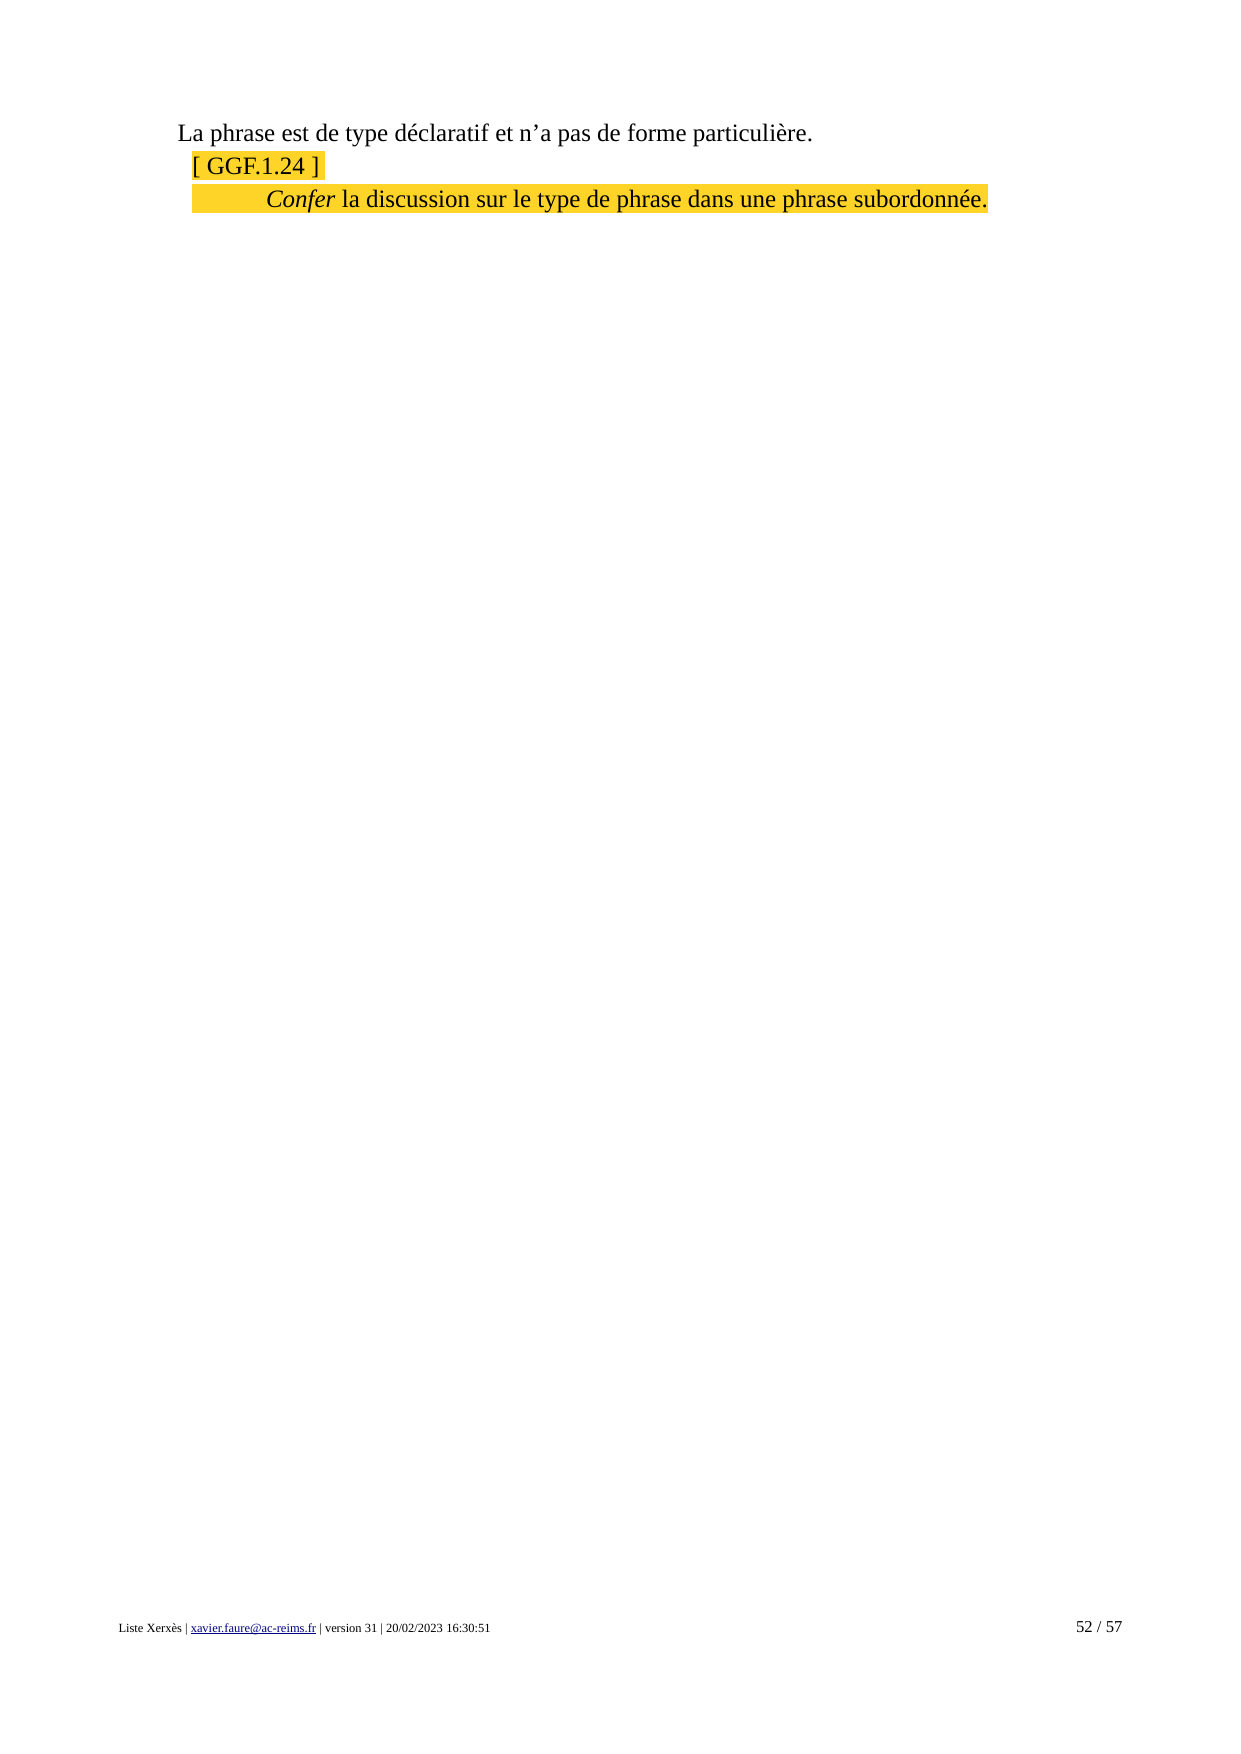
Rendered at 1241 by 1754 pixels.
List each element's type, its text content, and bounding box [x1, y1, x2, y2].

text La phrase est de type déclaratif et n’a pas de forme particulière. [177, 118, 1122, 147]
text [ GGF.1.24 ] [325, 151, 1122, 180]
text [ GGF.1.24 ] [118, 151, 192, 180]
text Confer la discussion sur le type de phrase dans une phrase subordonnée. [118, 184, 192, 213]
text Confer la discussion sur le type de phrase dans une phrase subordonnée. [988, 184, 1122, 213]
